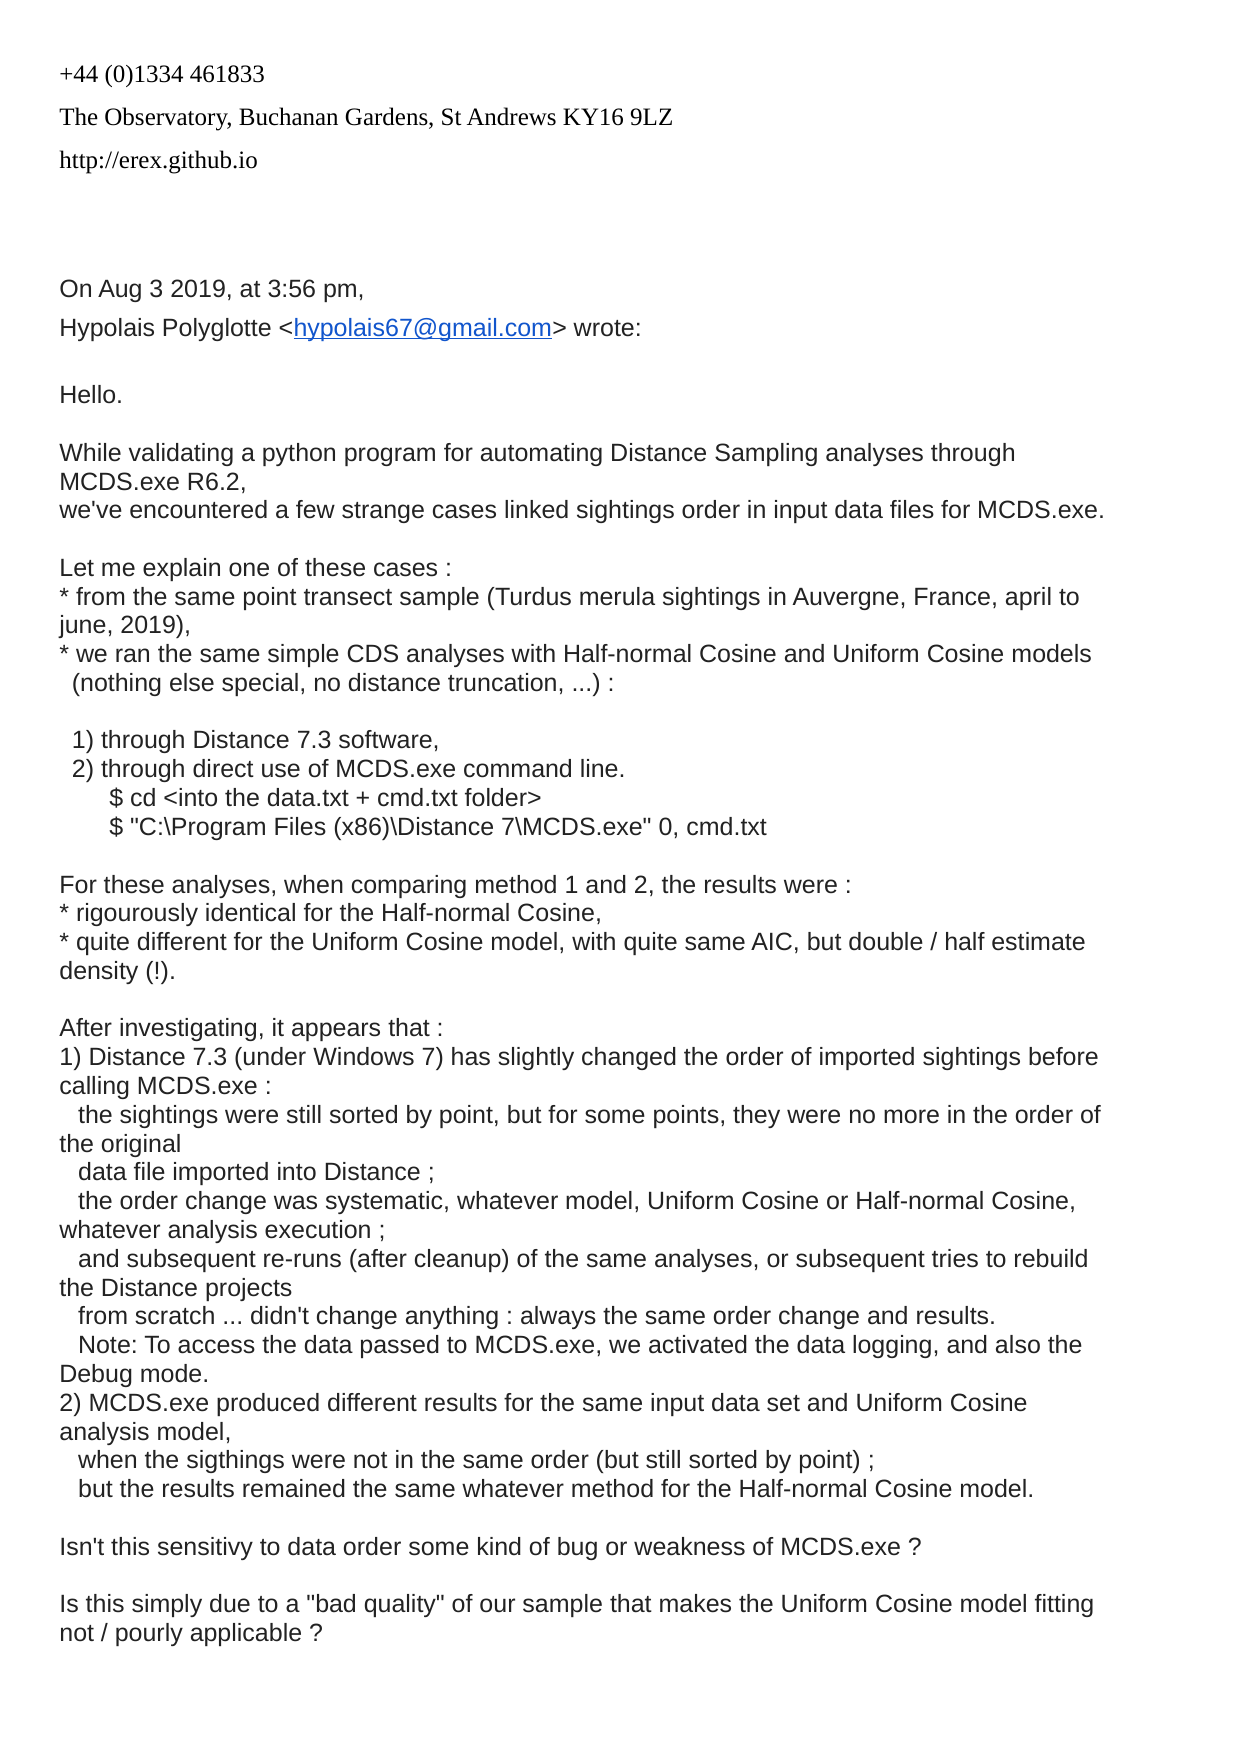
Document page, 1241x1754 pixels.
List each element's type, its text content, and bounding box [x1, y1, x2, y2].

text 1) through Distance 7.3 software, [59, 726, 1122, 754]
text data file imported into Distance ; [59, 1157, 1122, 1186]
text when the sigthings were not in the same order (but still sorted by point) ; [59, 1445, 1122, 1474]
text $ cd <into the data.txt + cmd.txt folder> [59, 783, 1122, 812]
text 1) Distance 7.3 (under Windows 7) has slightly changed the order of imported sightings before calling MCDS.exe : [59, 1042, 1122, 1100]
text * from the same point transect sample (Turdus merula sightings in Auvergne, France, april to june, 2019), [59, 582, 1122, 639]
text Is this simply due to a "bad quality" of our sample that makes the Uniform Cosine model fitting not / pourly applicable ? [59, 1589, 1122, 1647]
text 2) through direct use of MCDS.exe command line. [59, 754, 1122, 783]
text (nothing else special, no distance truncation, ...) : [59, 668, 1122, 697]
text http://erex.github.io [59, 145, 1181, 174]
text and subsequent re-runs (after cleanup) of the same analyses, or subsequent tries to rebuild the Distance projects [59, 1244, 1122, 1301]
text After investigating, it appears that : [59, 1013, 1122, 1042]
text On Aug 3 2019, at 3:56 pm, [59, 274, 1181, 303]
text * rigourously identical for the Half-normal Cosine, [59, 898, 1122, 927]
text For these analyses, when comparing method 1 and 2, the results were : [59, 870, 1122, 898]
text Hello. [59, 380, 1181, 409]
text $ "C:\Program Files (x86)\Distance 7\MCDS.exe" 0, cmd.txt [59, 812, 1122, 841]
text Note: To access the data passed to MCDS.exe, we activated the data logging, and also the Debug mode. [59, 1330, 1122, 1388]
text from scratch ... didn't change anything : always the same order change and results. [59, 1301, 1122, 1330]
text * we ran the same simple CDS analyses with Half-normal Cosine and Uniform Cosine models [59, 639, 1122, 668]
text 2) MCDS.exe produced different results for the same input data set and Uniform Cosine analysis model, [59, 1388, 1122, 1445]
text we've encountered a few strange cases linked sightings order in input data files for MCDS.exe. [59, 495, 1122, 524]
text the sightings were still sorted by point, but for some points, they were no more in the order of the original [59, 1100, 1122, 1157]
text Hypolais Polyglotte <hypolais67@gmail.com> wrote: [59, 313, 1181, 342]
text +44 (0)1334 461833 [59, 59, 1181, 88]
text * quite different for the Uniform Cosine model, with quite same AIC, but double / half estimate density (!). [59, 927, 1122, 985]
text While validating a python program for automating Distance Sampling analyses through MCDS.exe R6.2, [59, 438, 1122, 495]
text Isn't this sensitivy to data order some kind of bug or weakness of MCDS.exe ? [59, 1532, 1122, 1561]
text but the results remained the same whatever method for the Half-normal Cosine model. [59, 1474, 1122, 1503]
text the order change was systematic, whatever model, Uniform Cosine or Half-normal Cosine, whatever analysis execution ; [59, 1186, 1122, 1244]
text The Observatory, Buchanan Gardens, St Andrews KY16 9LZ [59, 102, 1181, 131]
text Let me explain one of these cases : [59, 553, 1122, 582]
